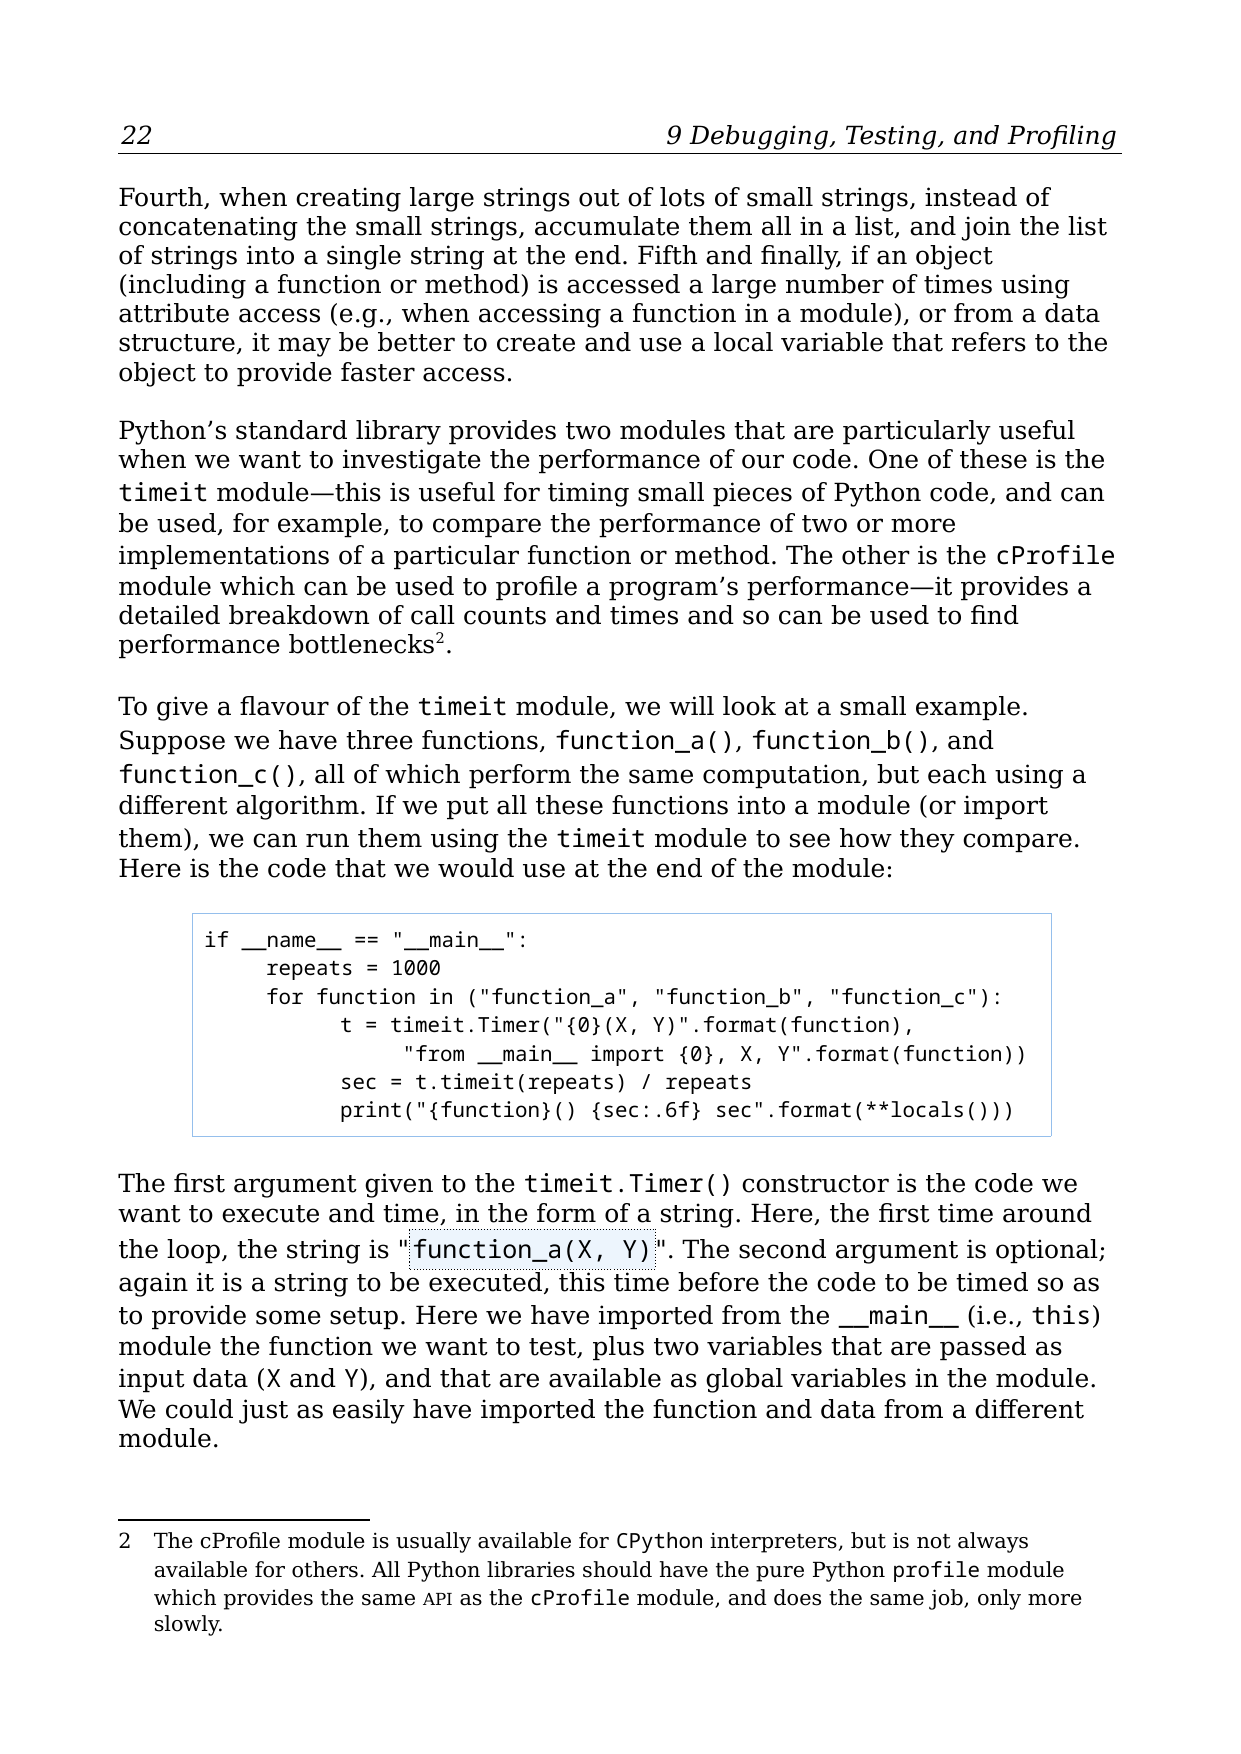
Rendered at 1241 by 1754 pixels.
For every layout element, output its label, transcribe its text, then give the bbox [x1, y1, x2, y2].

text Fourth, when creating large strings out of lots of small strings, instead of concatenating the small strings, accumulate them all in a list, and join the list of strings into a single string at the end. Fifth and finally, if an object (including a function or method) is accessed a large number of times using attribute access (e.g., when accessing a function in a module), or from a data structure, it may be better to create and use a local variable that refers to the object to provide faster access. [118, 183, 1122, 387]
text print("{function}() {sec:.6f} sec".format(**locals())) [193, 1084, 1051, 1136]
text sec = t.timeit(repeats) / repeats [193, 1055, 1051, 1084]
text for function in ("function_a", "function_b", "function_c"): [193, 970, 1051, 998]
text To give a flavour of the timeit module, we will look at a small example. Suppose we have three functions, function_a(), function_b(), and function_c(), all of which perform the same computation, but each using a different algorithm. If we put all these functions into a module (or import them), we can run them using the timeit module to see how they compare. Here is the code that we would use at the end of the module: [118, 689, 1122, 883]
text repeats = 1000 [193, 941, 1051, 970]
text The cProfile module is usually available for CPython interpreters, but is not always available for others. All Python libraries should have the pure Python profile module which provides the same api as the cProfile module, and does the same job, only more slowly. [118, 1526, 1122, 1636]
text "from __main__ import {0}, X, Y".format(function)) [193, 1027, 1051, 1055]
text The first argument given to the timeit.Timer() constructor is the code we want to execute and time, in the form of a string. Here, the first time around the loop, the string is "function_a(X, Y)". The second argument is optional; again it is a string to be executed, this time before the code to be timed so as to provide some setup. Here we have imported from the __main__ (i.e., this) module the function we want to test, plus two variables that are passed as input data (X and Y), and that are available as global variables in the module. We could just as easily have imported the function and data from a different module. [118, 1165, 1122, 1453]
text if __name__ == "__main__": [193, 914, 1051, 941]
text t = timeit.Timer("{0}(X, Y)".format(function), [193, 998, 1051, 1027]
text Python’s standard library provides two modules that are particularly useful when we want to investigate the performance of our code. One of these is the timeit module—this is useful for timing small pieces of Python code, and can be used, for example, to compare the performance of two or more implementations of a particular function or method. The other is the cProfile module which can be used to profile a program’s performance—it provides a detailed breakdown of call counts and times and so can be used to find performance bottlenecks. [118, 416, 1122, 659]
